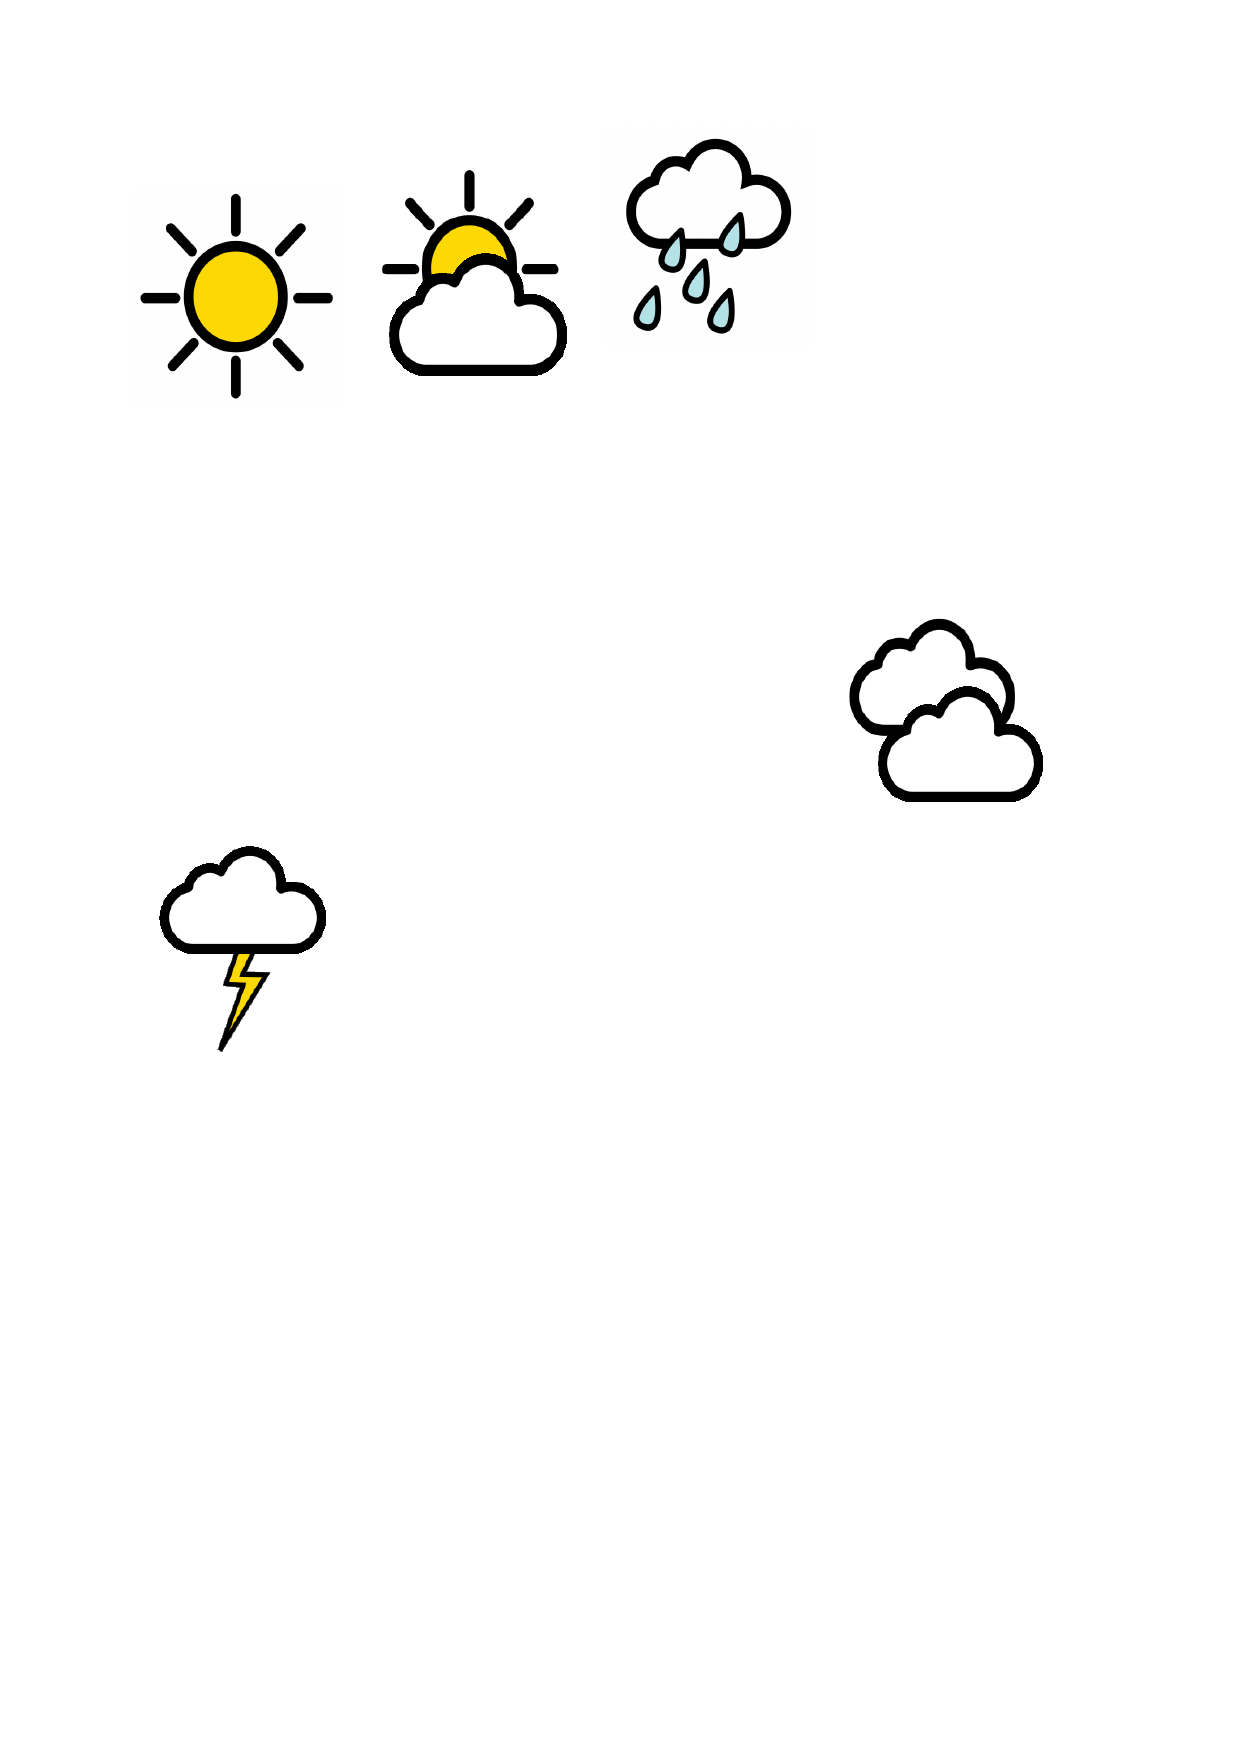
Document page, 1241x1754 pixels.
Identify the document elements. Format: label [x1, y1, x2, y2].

picture [605, 125, 812, 347]
picture [133, 185, 340, 407]
